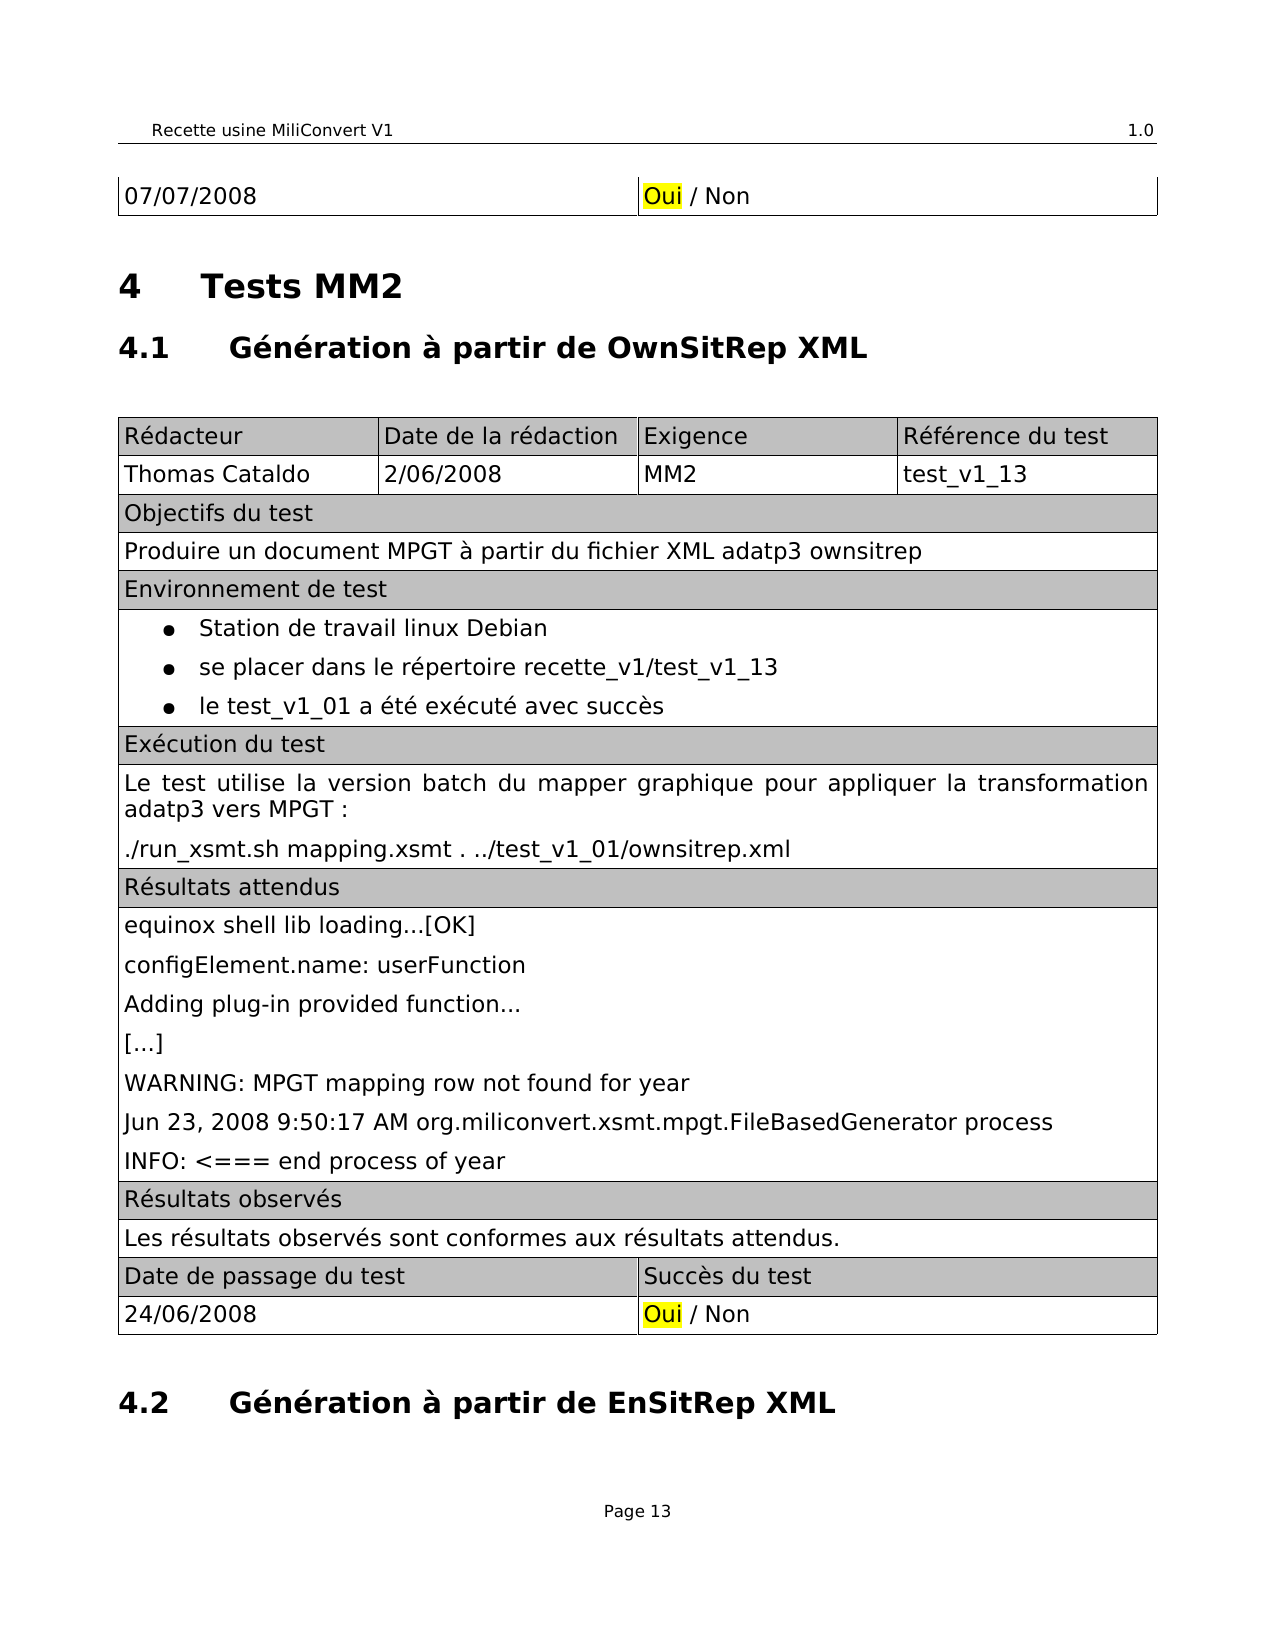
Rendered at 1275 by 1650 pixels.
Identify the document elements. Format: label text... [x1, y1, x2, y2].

table_header Date de la rédaction [379, 418, 637, 455]
table_header Exigence [639, 418, 897, 455]
subtitle Tests MM2 [118, 267, 1157, 306]
table_cell MM2 [639, 456, 897, 494]
table_cell equinox shell lib loading...[OK] configElement.name: userFunction Adding plug-in provided function... [...] WARNING: MPGT mapping row not found for year Jun 23, 2008 9:50:17 AM org.miliconvert.xsmt.mpgt.FileBasedGenerator process INFO: <=== end process of year [119, 908, 1157, 1181]
table_cell Produire un document MPGT à partir du fichier XML adatp3 ownsitrep [119, 533, 1157, 570]
table_cell 07/07/2008 [119, 177, 637, 215]
table_cell Succès du test [639, 1258, 1157, 1296]
table_cell Les résultats observés sont conformes aux résultats attendus. [119, 1220, 1157, 1257]
table_cell Résultats observés [119, 1182, 1157, 1219]
table_cell Objectifs du test [119, 495, 1157, 532]
table_cell Résultats attendus [119, 869, 1157, 907]
table_header Rédacteur [119, 418, 378, 455]
table_cell Le test utilise la version batch du mapper graphique pour appliquer la transformation adatp3 vers MPGT : ./run_xsmt.sh mapping.xsmt . ../test_v1_01/ownsitrep.xml [119, 765, 1157, 868]
subtitle Génération à partir de OwnSitRep XML [118, 331, 1157, 365]
table_cell Oui / Non [639, 1297, 1157, 1334]
table_cell Oui / Non [639, 177, 1157, 215]
table_cell Environnement de test [119, 571, 1157, 609]
table_cell 24/06/2008 [119, 1297, 637, 1334]
subtitle Génération à partir de EnSitRep XML [118, 1386, 1157, 1420]
table_header Référence du test [898, 418, 1157, 455]
table_cell Station de travail linux Debian se placer dans le répertoire recette_v1/test_v1_13 le test_v1_01 a été exécuté avec succès [119, 610, 1157, 726]
table_cell test_v1_13 [898, 456, 1157, 494]
table_cell Thomas Cataldo [119, 456, 378, 494]
table_cell 2/06/2008 [379, 456, 637, 494]
table_cell Exécution du test [119, 727, 1157, 764]
table_cell Date de passage du test [119, 1258, 637, 1296]
